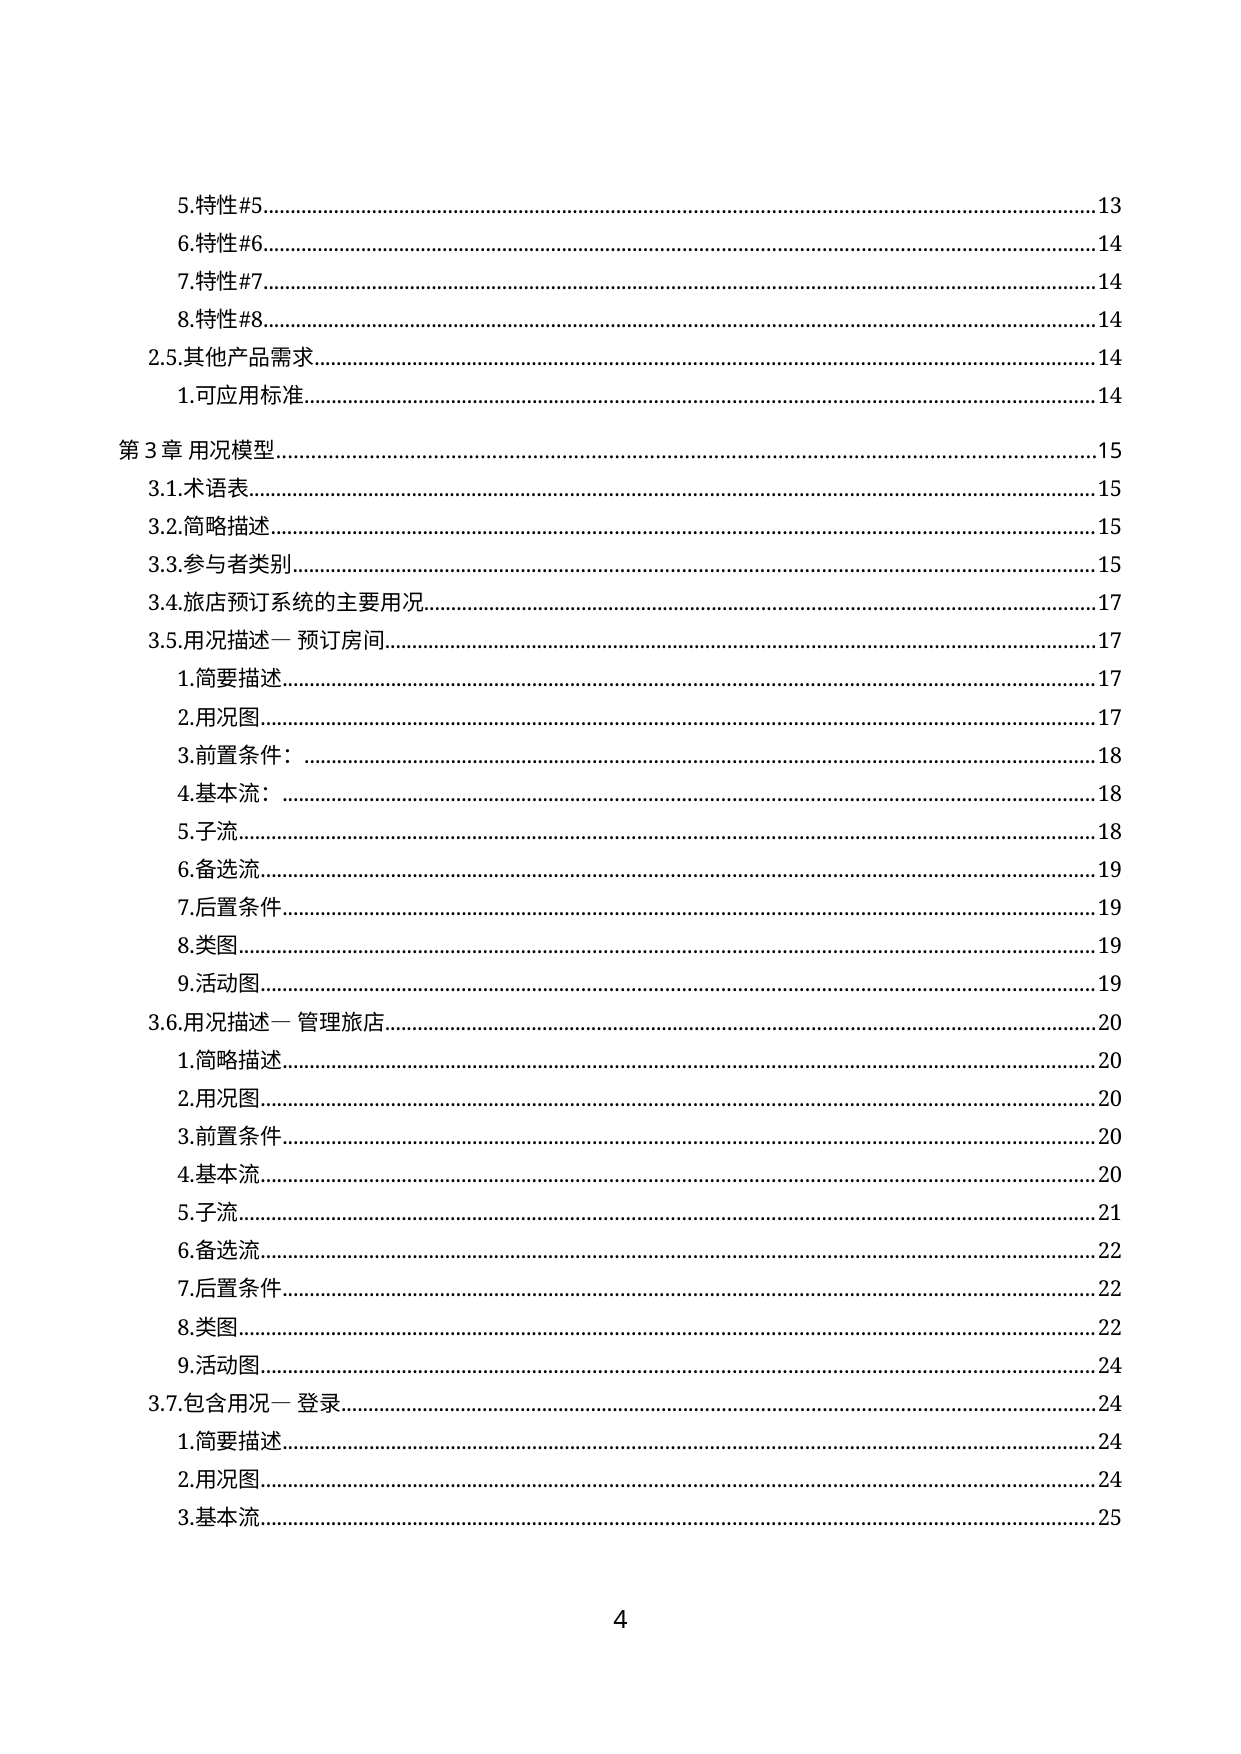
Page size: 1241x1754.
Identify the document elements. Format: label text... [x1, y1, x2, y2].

text 1.简要描述 17 [177, 661, 1122, 693]
text 3.2.简略描述 15 [148, 509, 1122, 541]
text 2.5.其他产品需求 14 [148, 340, 1122, 372]
text 9.活动图 24 [177, 1348, 1122, 1379]
text 3.4.旅店预订系统的主要用况 17 [148, 585, 1122, 617]
text 3.6.用况描述— 管理旅店 20 [148, 1004, 1122, 1036]
text 3.1.术语表 15 [148, 471, 1122, 502]
text 3.3.参与者类别 15 [148, 547, 1122, 579]
text 5.子流 18 [177, 814, 1122, 846]
text 2.用况图 20 [177, 1081, 1122, 1112]
text 4.基本流： 18 [177, 776, 1122, 807]
text 7.后置条件 19 [177, 890, 1122, 922]
text 2.用况图 17 [177, 699, 1122, 731]
text 3.前置条件： 18 [177, 738, 1122, 769]
text 3.基本流 25 [177, 1500, 1122, 1532]
text 9.活动图 19 [177, 966, 1122, 998]
text 4.基本流 20 [177, 1157, 1122, 1189]
text 3.前置条件 20 [177, 1119, 1122, 1151]
text 5.子流 21 [177, 1195, 1122, 1227]
text 7.后置条件 22 [177, 1271, 1122, 1303]
text 6.备选流 19 [177, 852, 1122, 884]
text 6.特性#6 14 [177, 226, 1122, 257]
text 3.5.用况描述— 预订房间 17 [148, 623, 1122, 655]
text 1.简略描述 20 [177, 1043, 1122, 1074]
text 6.备选流 22 [177, 1233, 1122, 1265]
text 7.特性#7 14 [177, 264, 1122, 296]
text 1.简要描述 24 [177, 1424, 1122, 1456]
text 8.类图 22 [177, 1309, 1122, 1341]
text 8.类图 19 [177, 928, 1122, 960]
text 8.特性#8 14 [177, 302, 1122, 334]
text 第3章 用况模型 15 [118, 433, 1122, 464]
text 2.用况图 24 [177, 1462, 1122, 1494]
text 3.7.包含用况— 登录 24 [148, 1386, 1122, 1417]
text 5.特性#5 13 [177, 188, 1122, 219]
text 1.可应用标准 14 [177, 378, 1122, 410]
